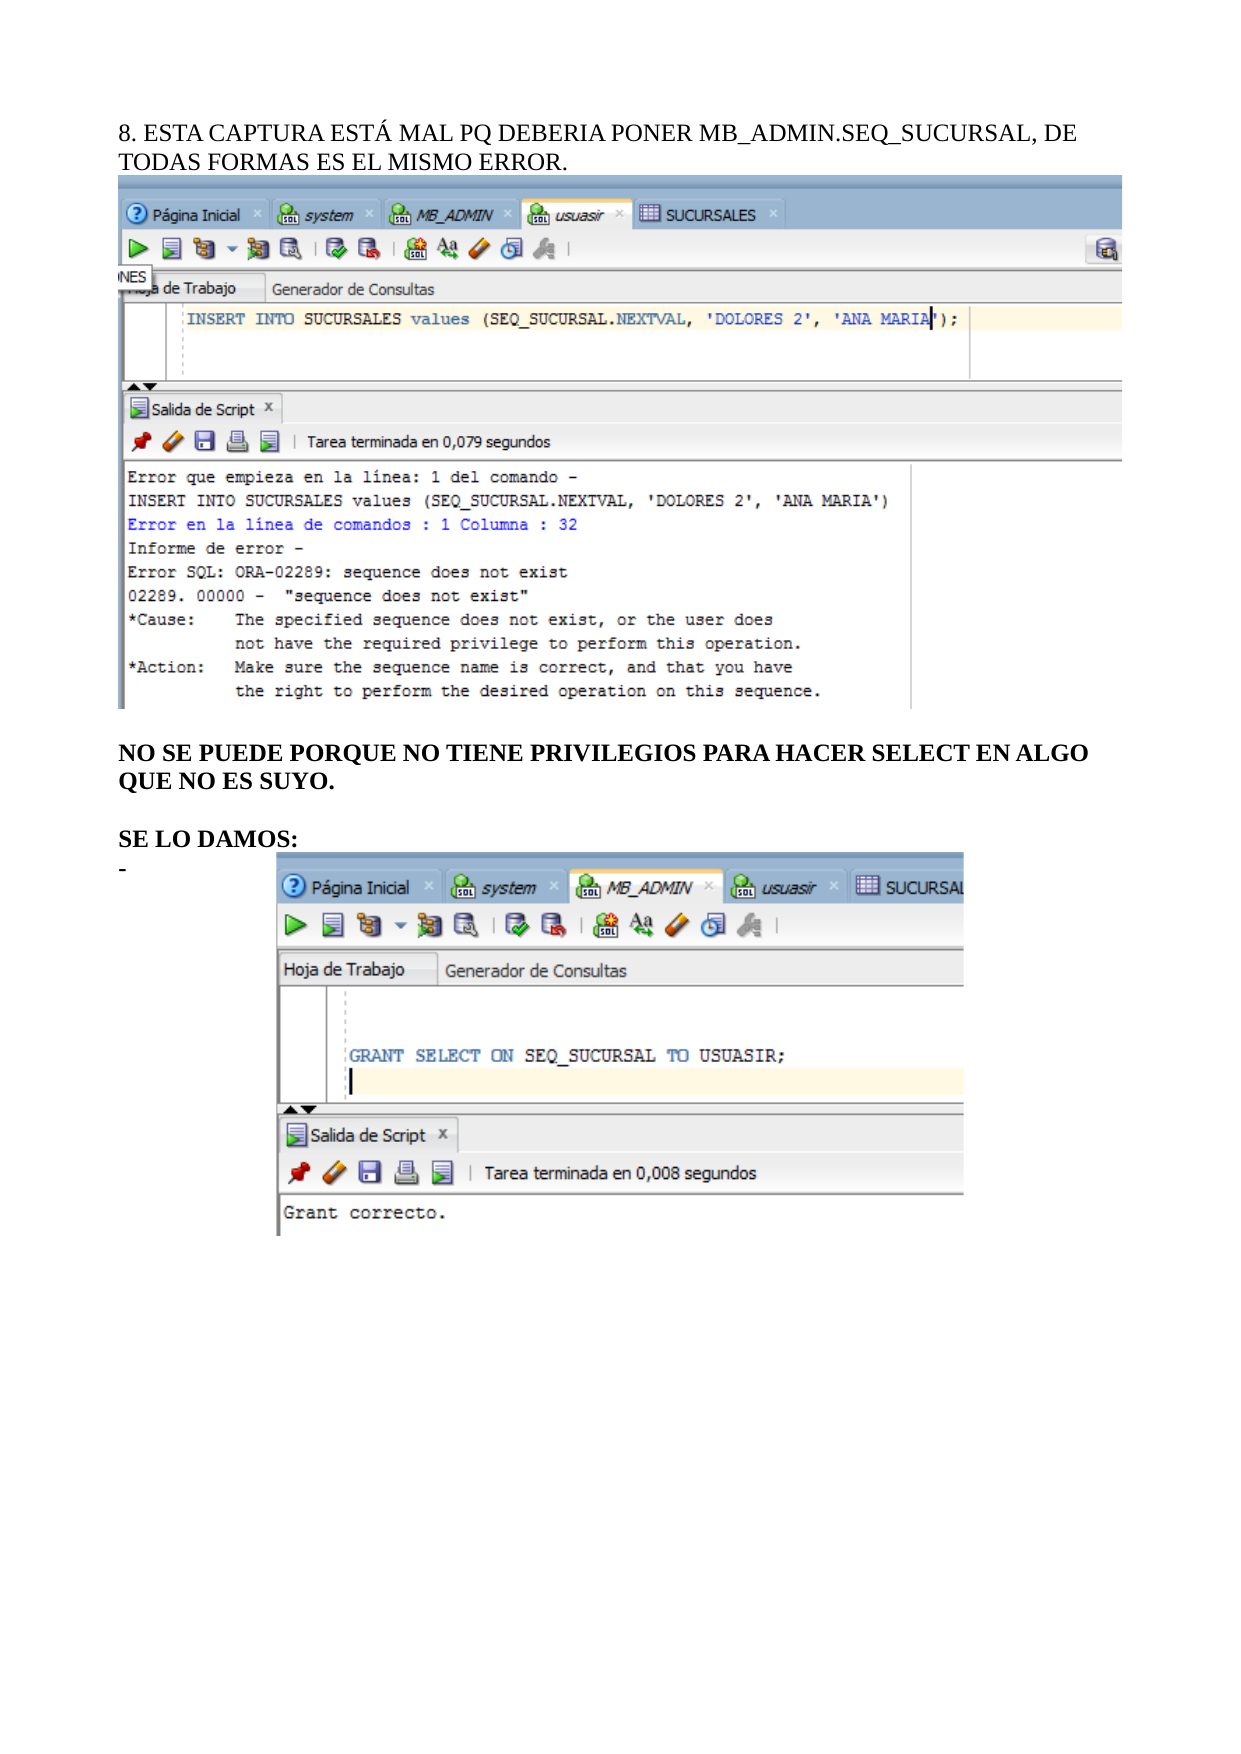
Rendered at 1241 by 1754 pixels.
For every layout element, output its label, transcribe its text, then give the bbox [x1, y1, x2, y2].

text - [118, 853, 276, 881]
picture [118, 175, 1123, 709]
text NO SE PUEDE PORQUE NO TIENE PRIVILEGIOS PARA HACER SELECT EN ALGO QUE NO ES SUYO. [118, 738, 1122, 795]
text - [964, 853, 1122, 881]
picture [276, 852, 964, 1236]
text 8. ESTA CAPTURA ESTÁ MAL PQ DEBERIA PONER MB_ADMIN.SEQ_SUCURSAL, DE TODAS FORMAS ES EL MISMO ERROR. [118, 118, 1122, 175]
text SE LO DAMOS: [118, 824, 1122, 853]
